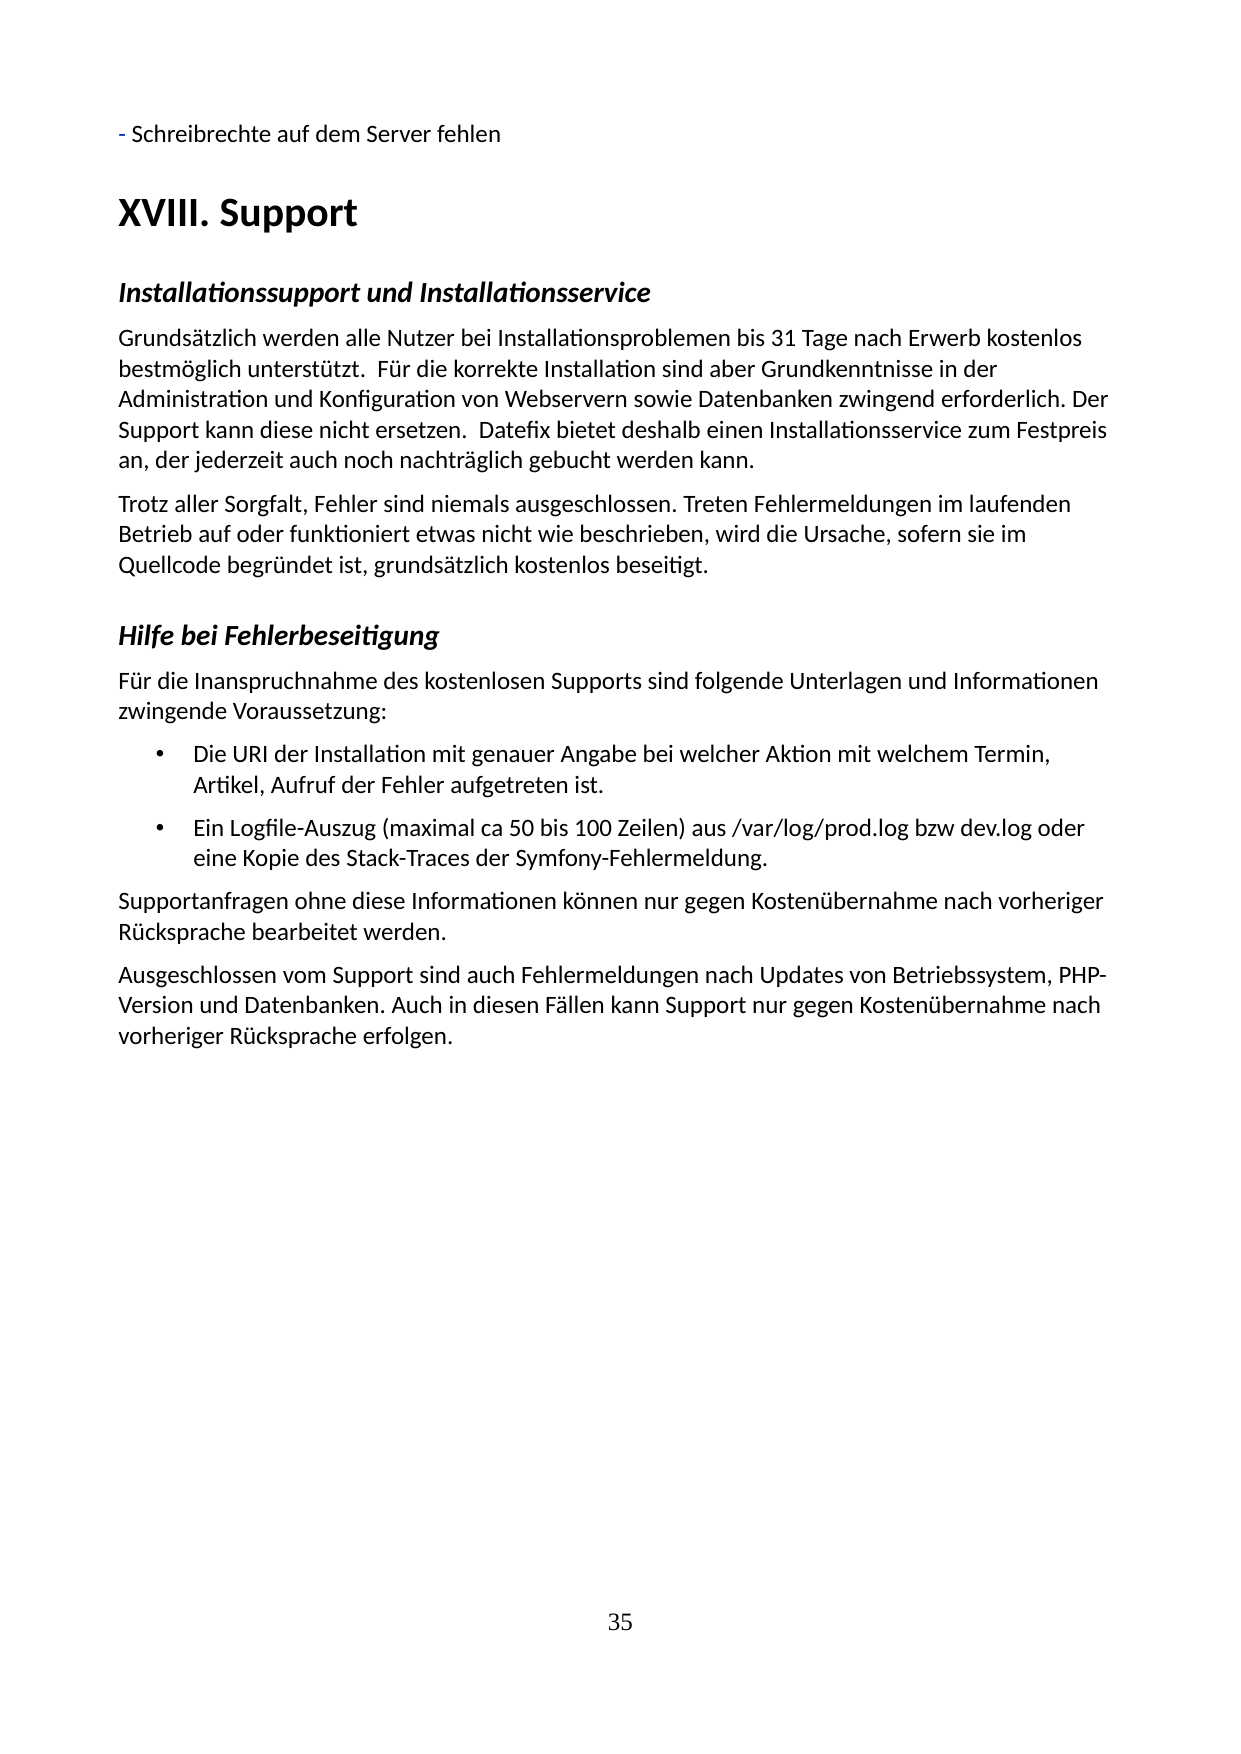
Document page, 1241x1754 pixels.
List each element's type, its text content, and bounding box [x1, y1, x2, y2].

subtitle Installationssupport und Installationsservice [118, 274, 1122, 310]
text Trotz aller Sorgfalt, Fehler sind niemals ausgeschlossen. Treten Fehlermeldungen im laufenden Betrieb auf oder funktioniert etwas nicht wie beschrieben, wird die Ursache, sofern sie im Quellcode begründet ist, grundsätzlich kostenlos beseitigt. [118, 488, 1122, 579]
subtitle XVIII. Support [118, 186, 1122, 237]
list Die URI der Installation mit genauer Angabe bei welcher Aktion mit welchem Termin, Artikel, Aufruf der Fehler aufgetreten ist. [156, 738, 1122, 799]
list Ein Logfile-Auszug (maximal ca 50 bis 100 Zeilen) aus /var/log/prod.log bzw dev.log oder eine Kopie des Stack-Traces der Symfony-Fehlermeldung. [156, 812, 1122, 873]
text Grundsätzlich werden alle Nutzer bei Installationsproblemen bis 31 Tage nach Erwerb kostenlos bestmöglich unterstützt. Für die korrekte Installation sind aber Grundkenntnisse in der Administration und Konfiguration von Webservern sowie Datenbanken zwingend erforderlich. Der Support kann diese nicht ersetzen. Datefix bietet deshalb einen Installationsservice zum Festpreis an, der jederzeit auch noch nachträglich gebucht werden kann. [118, 323, 1122, 475]
text - Schreibrechte auf dem Server fehlen [118, 118, 1122, 149]
text Supportanfragen ohne diese Informationen können nur gegen Kostenübernahme nach vorheriger Rücksprache bearbeitet werden. [118, 886, 1122, 947]
text Ausgeschlossen vom Support sind auch Fehlermeldungen nach Updates von Betriebssystem, PHP-Version und Datenbanken. Auch in diesen Fällen kann Support nur gegen Kostenübernahme nach vorheriger Rücksprache erfolgen. [118, 959, 1122, 1051]
text Für die Inanspruchnahme des kostenlosen Supports sind folgende Unterlagen und Informationen zwingende Voraussetzung: [118, 665, 1122, 726]
subtitle Hilfe bei Fehlerbeseitigung [118, 617, 1122, 652]
